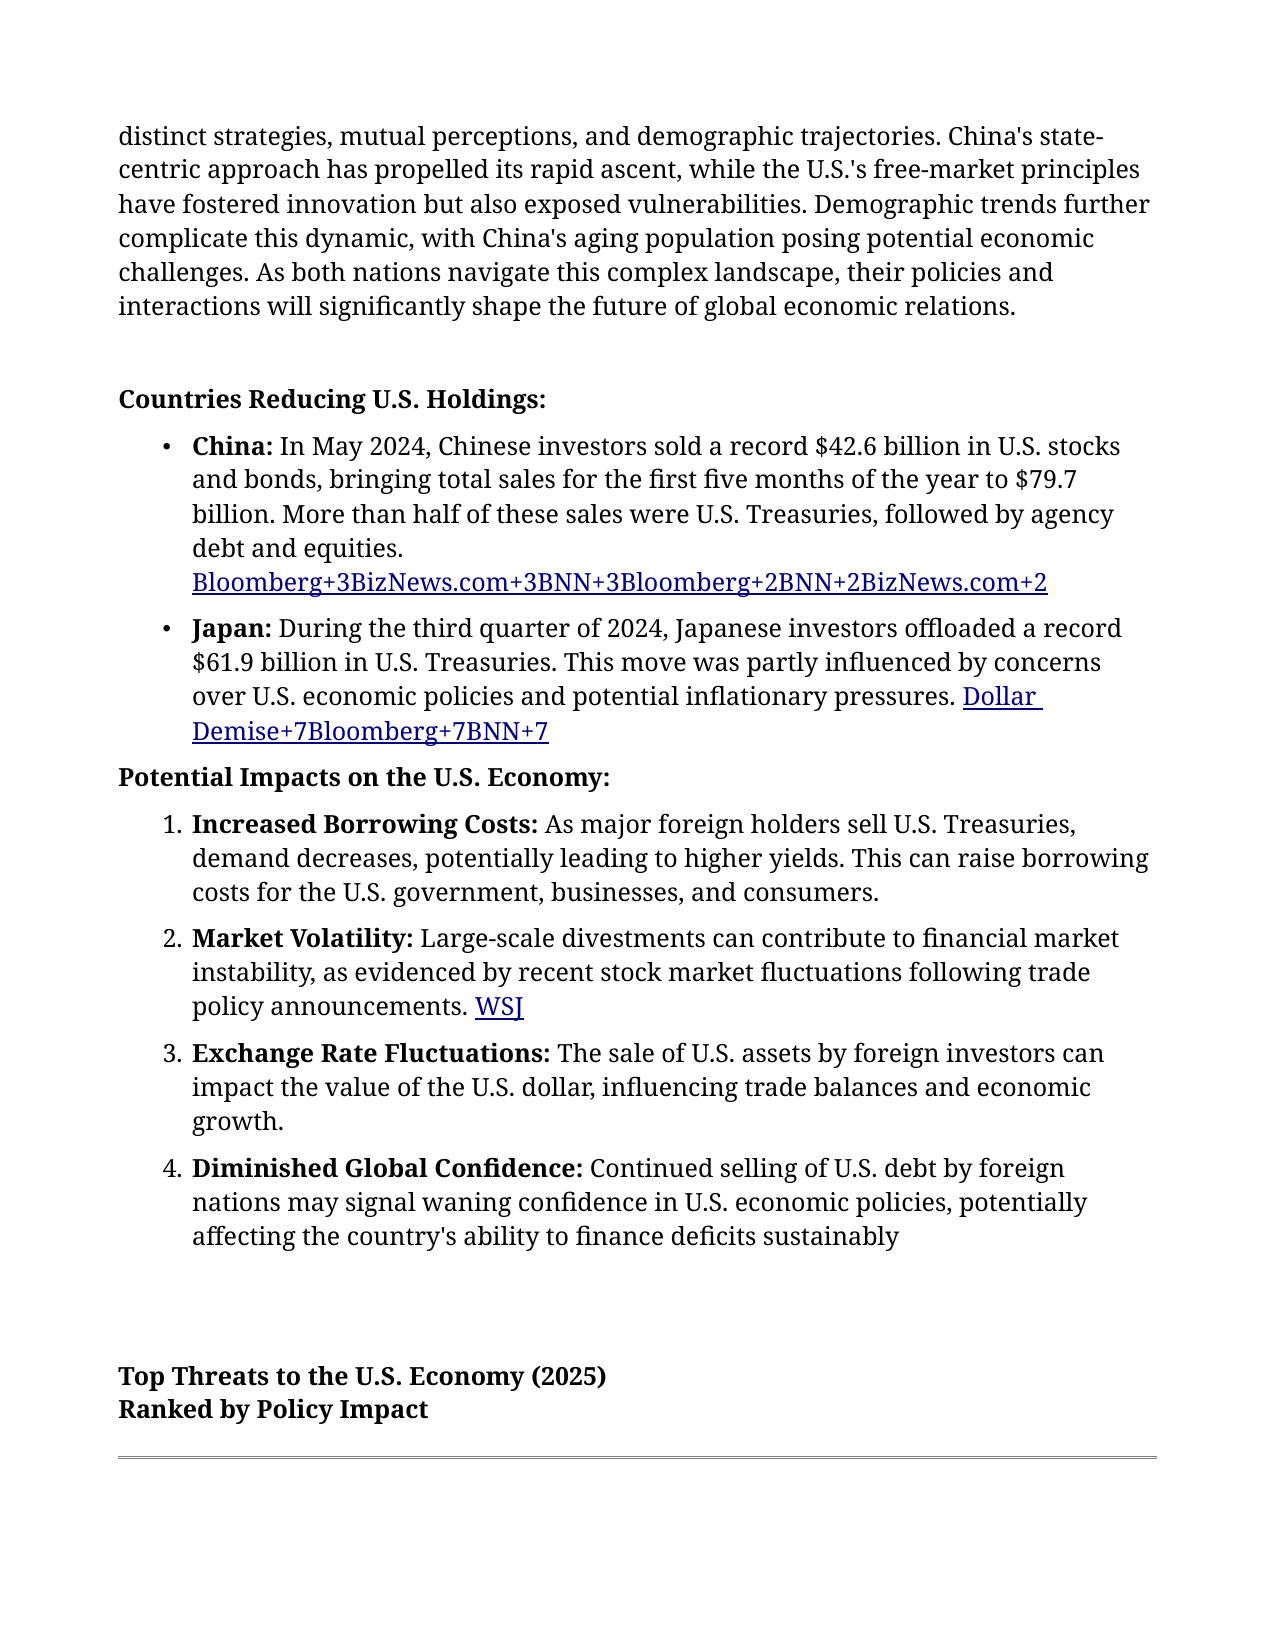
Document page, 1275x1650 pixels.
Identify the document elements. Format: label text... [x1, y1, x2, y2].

text Top Threats to the U.S. Economy (2025) Ranked by Policy Impact [118, 1358, 1157, 1426]
list Exchange Rate Fluctuations: The sale of U.S. assets by foreign investors can impact the value of the U.S. dollar, influencing trade balances and economic growth.​ [162, 1036, 1157, 1138]
list Japan: During the third quarter of 2024, Japanese investors offloaded a record $61.9 billion in U.S. Treasuries. This move was partly influenced by concerns over U.S. economic policies and potential inflationary pressures. ​Dollar Demise+7Bloomberg+7BNN+7 [162, 611, 1157, 747]
list Diminished Global Confidence: Continued selling of U.S. debt by foreign nations may signal waning confidence in U.S. economic policies, potentially affecting the country's ability to finance deficits sustainably [162, 1150, 1157, 1252]
list China: In May 2024, Chinese investors sold a record $42.6 billion in U.S. stocks and bonds, bringing total sales for the first five months of the year to $79.7 billion. More than half of these sales were U.S. Treasuries, followed by agency debt and equities. ​Bloomberg+3BizNews.com+3BNN+3Bloomberg+2BNN+2BizNews.com+2 [162, 428, 1157, 598]
text Potential Impacts on the U.S. Economy: [118, 760, 1157, 794]
text Countries Reducing U.S. Holdings: [118, 382, 1157, 416]
list Market Volatility: Large-scale divestments can contribute to financial market instability, as evidenced by recent stock market fluctuations following trade policy announcements. ​WSJ [162, 921, 1157, 1023]
list Increased Borrowing Costs: As major foreign holders sell U.S. Treasuries, demand decreases, potentially leading to higher yields. This can raise borrowing costs for the U.S. government, businesses, and consumers.​ [162, 806, 1157, 908]
text distinct strategies, mutual perceptions, and demographic trajectories. China's state-centric approach has propelled its rapid ascent, while the U.S.'s free-market principles have fostered innovation but also exposed vulnerabilities. Demographic trends further complicate this dynamic, with China's aging population posing potential economic challenges. As both nations navigate this complex landscape, their policies and interactions will significantly shape the future of global economic relations. [118, 118, 1157, 322]
